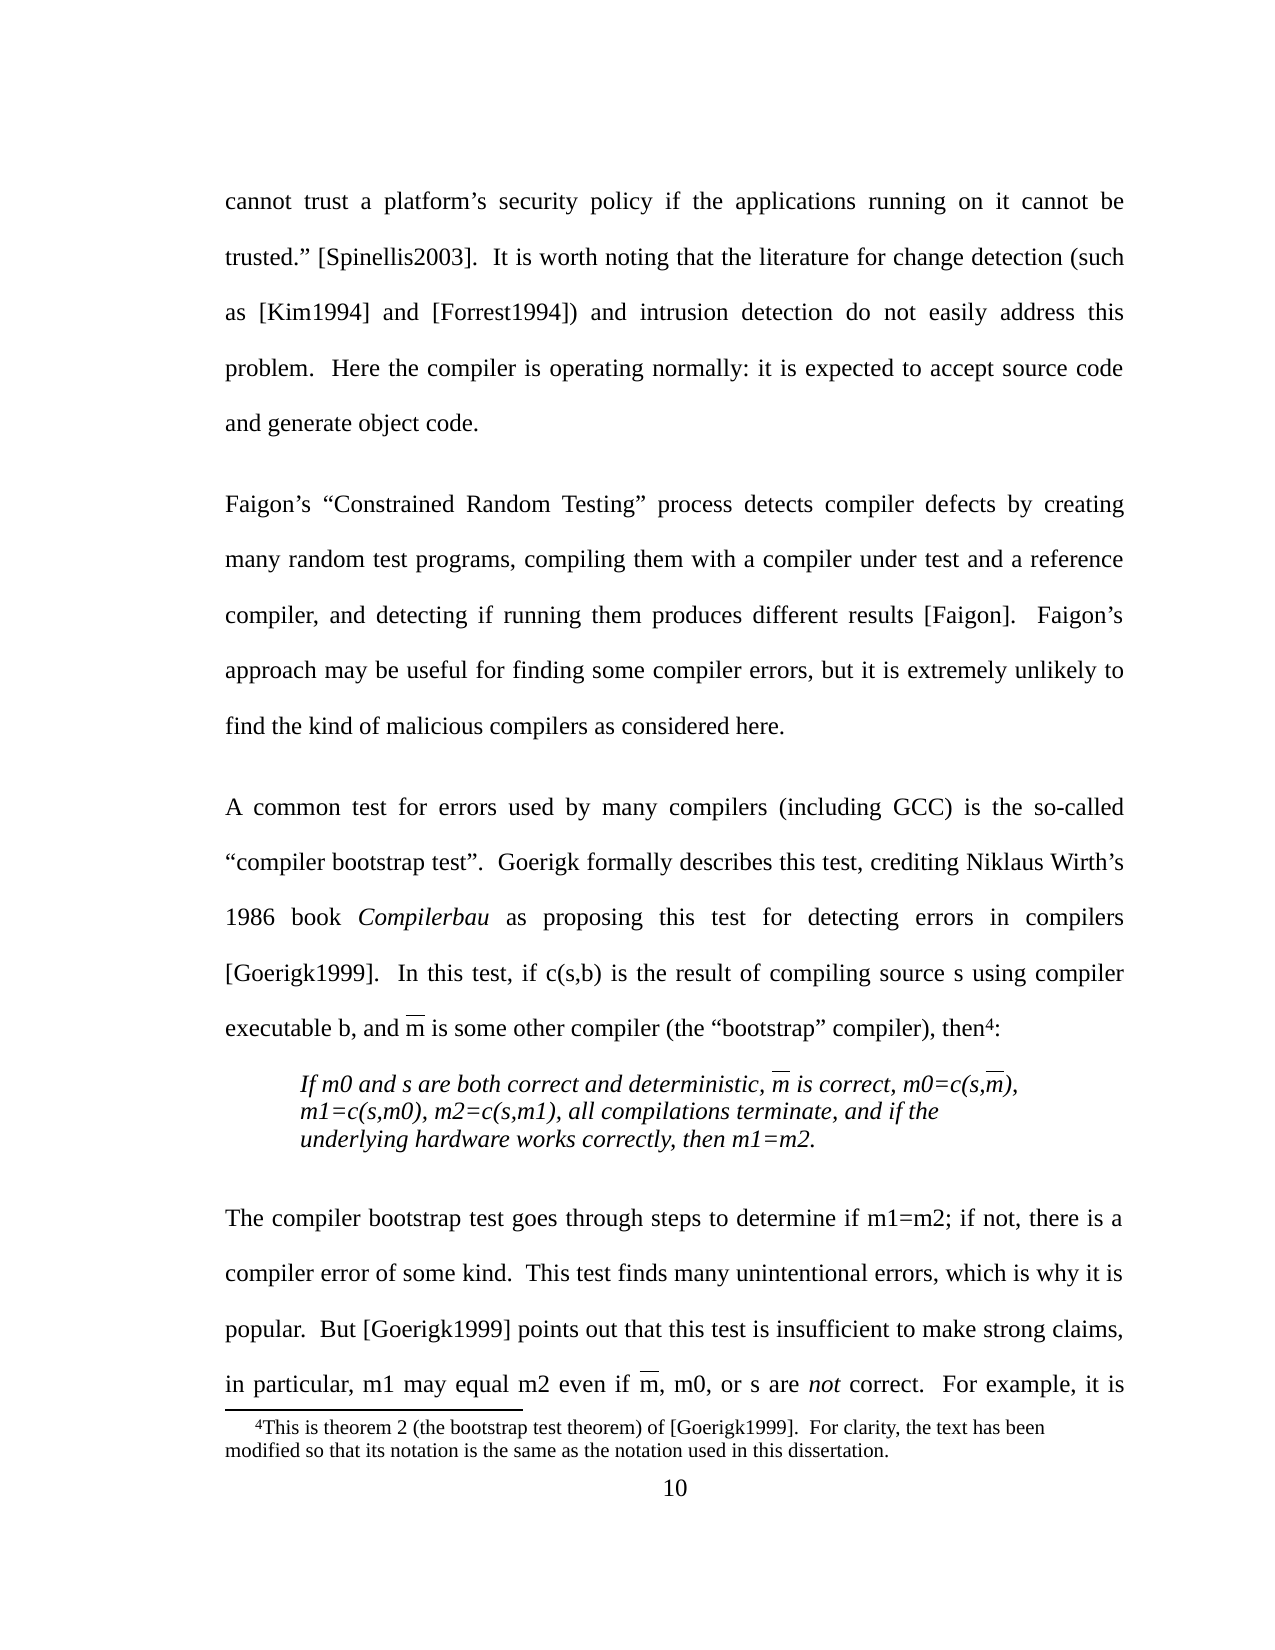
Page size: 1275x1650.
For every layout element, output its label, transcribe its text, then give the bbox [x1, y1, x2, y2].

text A common test for errors used by many compilers (including GCC) is the so-called “compiler bootstrap test”. Goerigk formally describes this test, crediting Niklaus Wirth’s 1986 book Compilerbau as proposing this test for detecting errors in compilers [Goerigk1999]. In this test, if c(s,b) is the result of compiling source s using compiler executable b, and m is some other compiler (the “bootstrap” compiler), then: [225, 793, 1125, 1042]
text cannot trust a platform’s security policy if the applications running on it cannot be trusted.” [Spinellis2003]. It is worth noting that the literature for change detection (such as [Kim1994] and [Forrest1994]) and intrusion detection do not easily address this problem. Here the compiler is operating normally: it is expected to accept source code and generate object code. [225, 187, 1125, 437]
text This is theorem 2 (the bootstrap test theorem) of [Goerigk1999]. For clarity, the text has been modified so that its notation is the same as the notation used in this dissertation. [225, 1416, 1125, 1462]
text Faigon’s “Constrained Random Testing” process detects compiler defects by creating many random test programs, compiling them with a compiler under test and a reference compiler, and detecting if running them produces different results [Faigon]. Faigon’s approach may be useful for finding some compiler errors, but it is extremely unlikely to find the kind of malicious compilers as considered here. [225, 490, 1125, 739]
text If m0 and s are both correct and deterministic, m is correct, m0=c(s,m), m1=c(s,m0), m2=c(s,m1), all compilations terminate, and if the underlying hardware works correctly, then m1=m2. [300, 1070, 1050, 1153]
text The compiler bootstrap test goes through steps to determine if m1=m2; if not, there is a compiler error of some kind. This test finds many unintentional errors, which is why it is popular. But [Goerigk1999] points out that this test is insufficient to make strong claims, in particular, m1 may equal m2 even if m, m0, or s are not correct. For example, it is [225, 1204, 1125, 1398]
